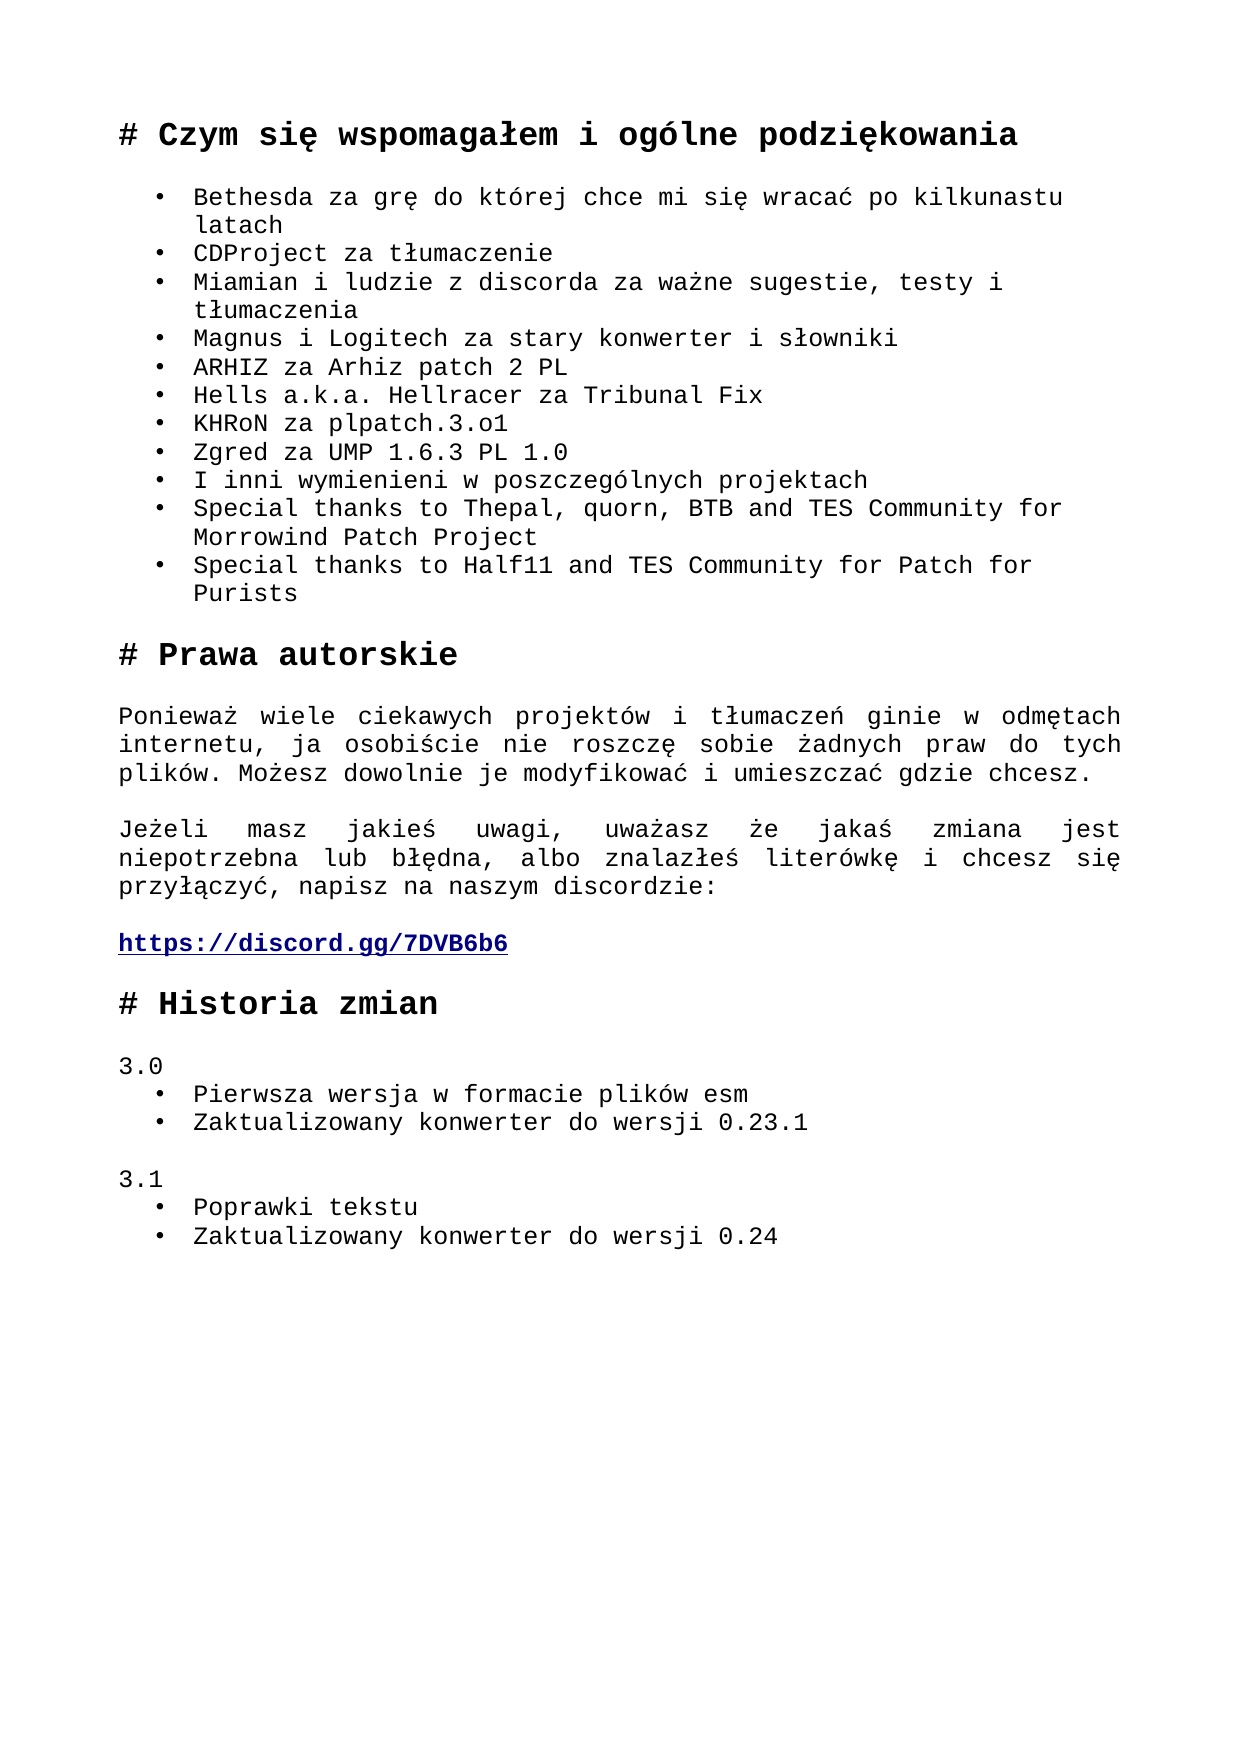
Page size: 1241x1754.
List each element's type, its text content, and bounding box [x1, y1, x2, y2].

list Special thanks to Thepal, quorn, BTB and TES Community for Morrowind Patch Project [156, 496, 1122, 553]
list Magnus i Logitech za stary konwerter i słowniki [156, 326, 1122, 354]
text Jeżeli masz jakieś uwagi, uważasz że jakaś zmiana jest niepotrzebna lub błędna, albo znalazłeś literówkę i chcesz się przyłączyć, napisz na naszym discordzie: [118, 817, 1122, 902]
text Ponieważ wiele ciekawych projektów i tłumaczeń ginie w odmętach internetu, ja osobiście nie roszczę sobie żadnych praw do tych plików. Możesz dowolnie je modyfikować i umieszczać gdzie chcesz. [118, 704, 1122, 789]
list Zgred za UMP 1.6.3 PL 1.0 [156, 439, 1122, 468]
text 3.0 [118, 1053, 1122, 1082]
text 3.1 [118, 1167, 1122, 1195]
text https://discord.gg/7DVB6b6 [118, 930, 1122, 959]
list Hells a.k.a. Hellracer za Tribunal Fix [156, 383, 1122, 411]
list Poprawki tekstu [156, 1195, 1122, 1223]
list I inni wymienieni w poszczególnych projektach [156, 468, 1122, 496]
list CDProject za tłumaczenie [156, 241, 1122, 269]
list Zaktualizowany konwerter do wersji 0.24 [156, 1223, 1122, 1252]
text # Prawa autorskie [118, 638, 1122, 675]
list Miamian i ludzie z discorda za ważne sugestie, testy i tłumaczenia [156, 269, 1122, 326]
list ARHIZ za Arhiz patch 2 PL [156, 354, 1122, 383]
text # Historia zmian [118, 987, 1122, 1025]
list KHRoN za plpatch.3.o1 [156, 411, 1122, 439]
list Special thanks to Half11 and TES Community for Patch for Purists [156, 553, 1122, 609]
list Bethesda za grę do której chce mi się wracać po kilkunastu latach [156, 184, 1122, 241]
text # Czym się wspomagałem i ogólne podziękowania [118, 118, 1122, 156]
list Pierwsza wersja w formacie plików esm [156, 1082, 1122, 1110]
list Zaktualizowany konwerter do wersji 0.23.1 [156, 1110, 1122, 1138]
